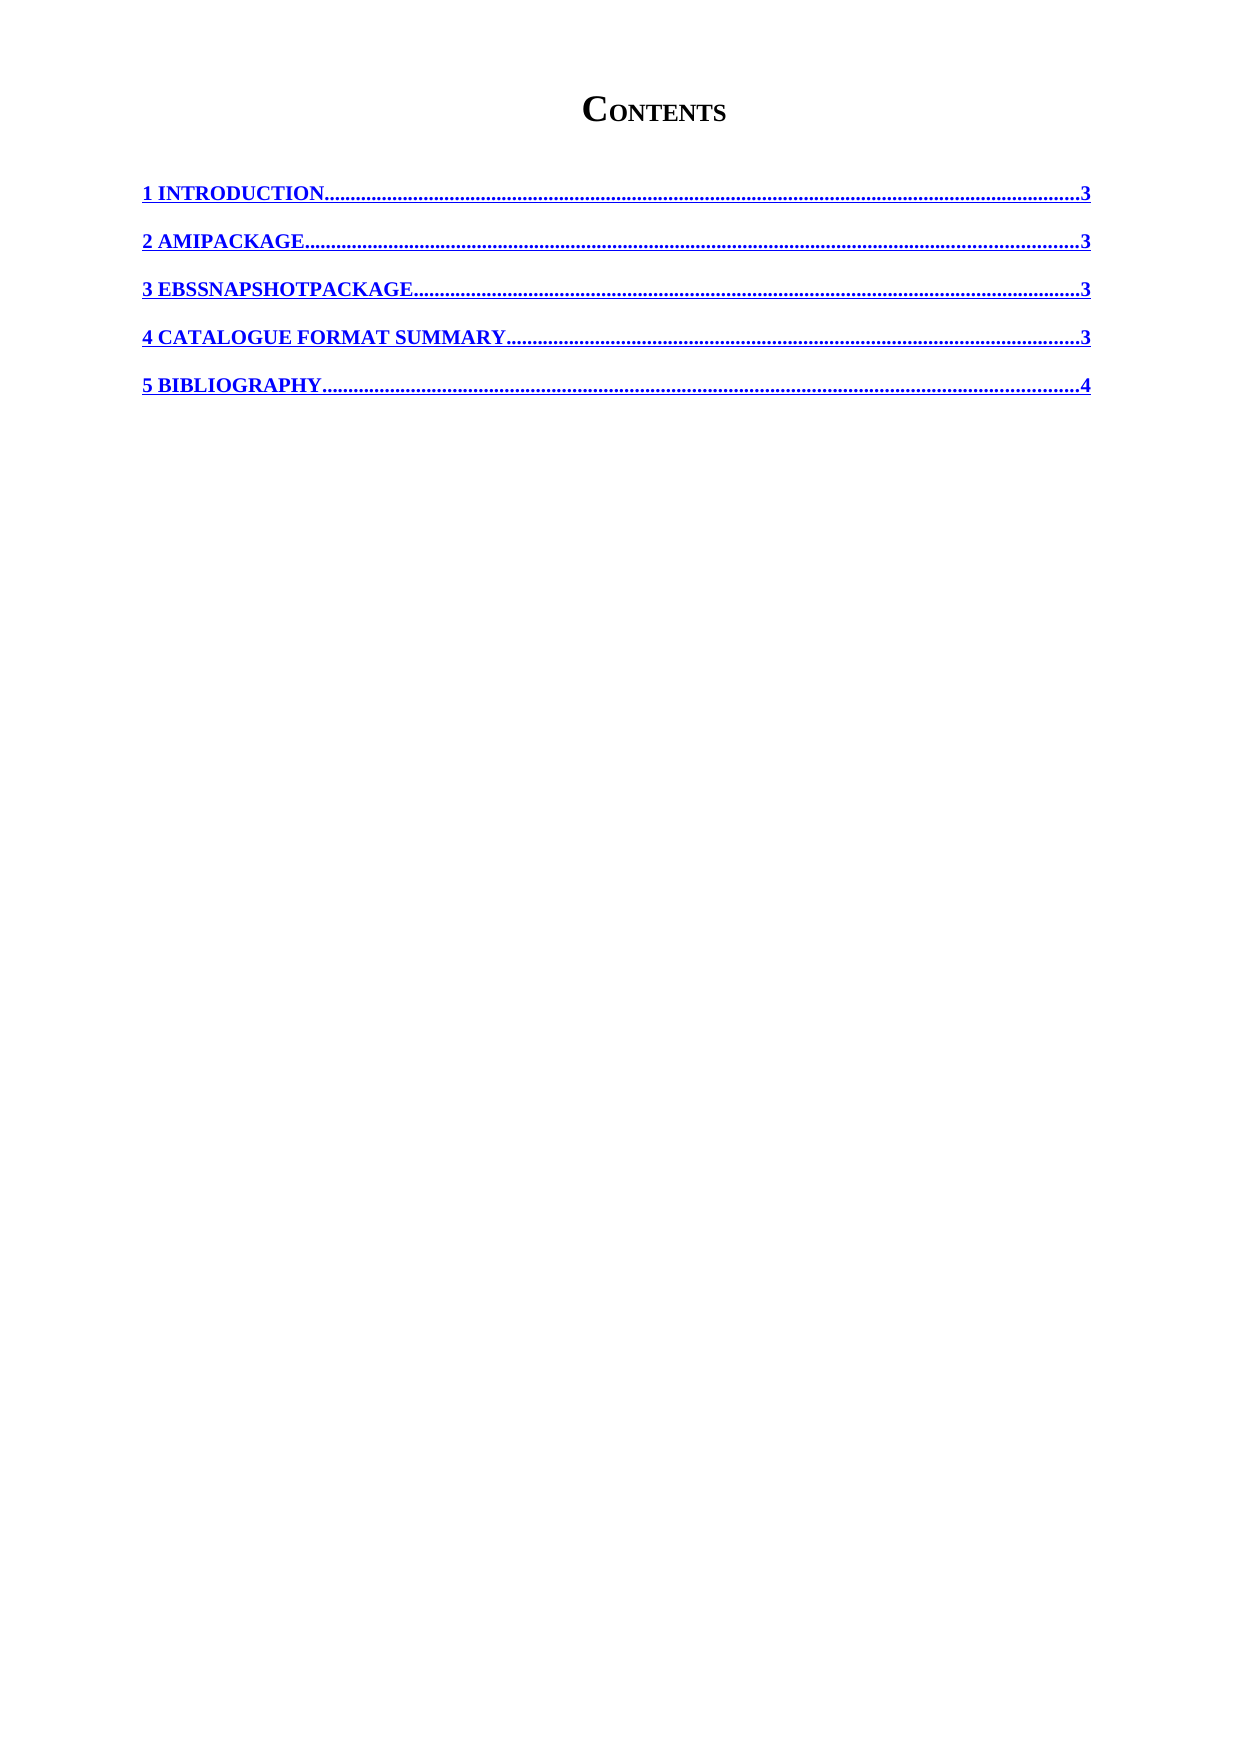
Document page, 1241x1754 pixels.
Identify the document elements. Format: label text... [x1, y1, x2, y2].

text 2 AMIPackage 3 [112, 230, 1120, 253]
text 5 Bibliography 4 [112, 374, 1120, 397]
text Contents [187, 87, 1120, 129]
text 1 Introduction 3 [112, 182, 1120, 205]
text 4 Catalogue format summary 3 [112, 326, 1120, 349]
text 3 EBSSnapshotPackage 3 [112, 278, 1120, 301]
